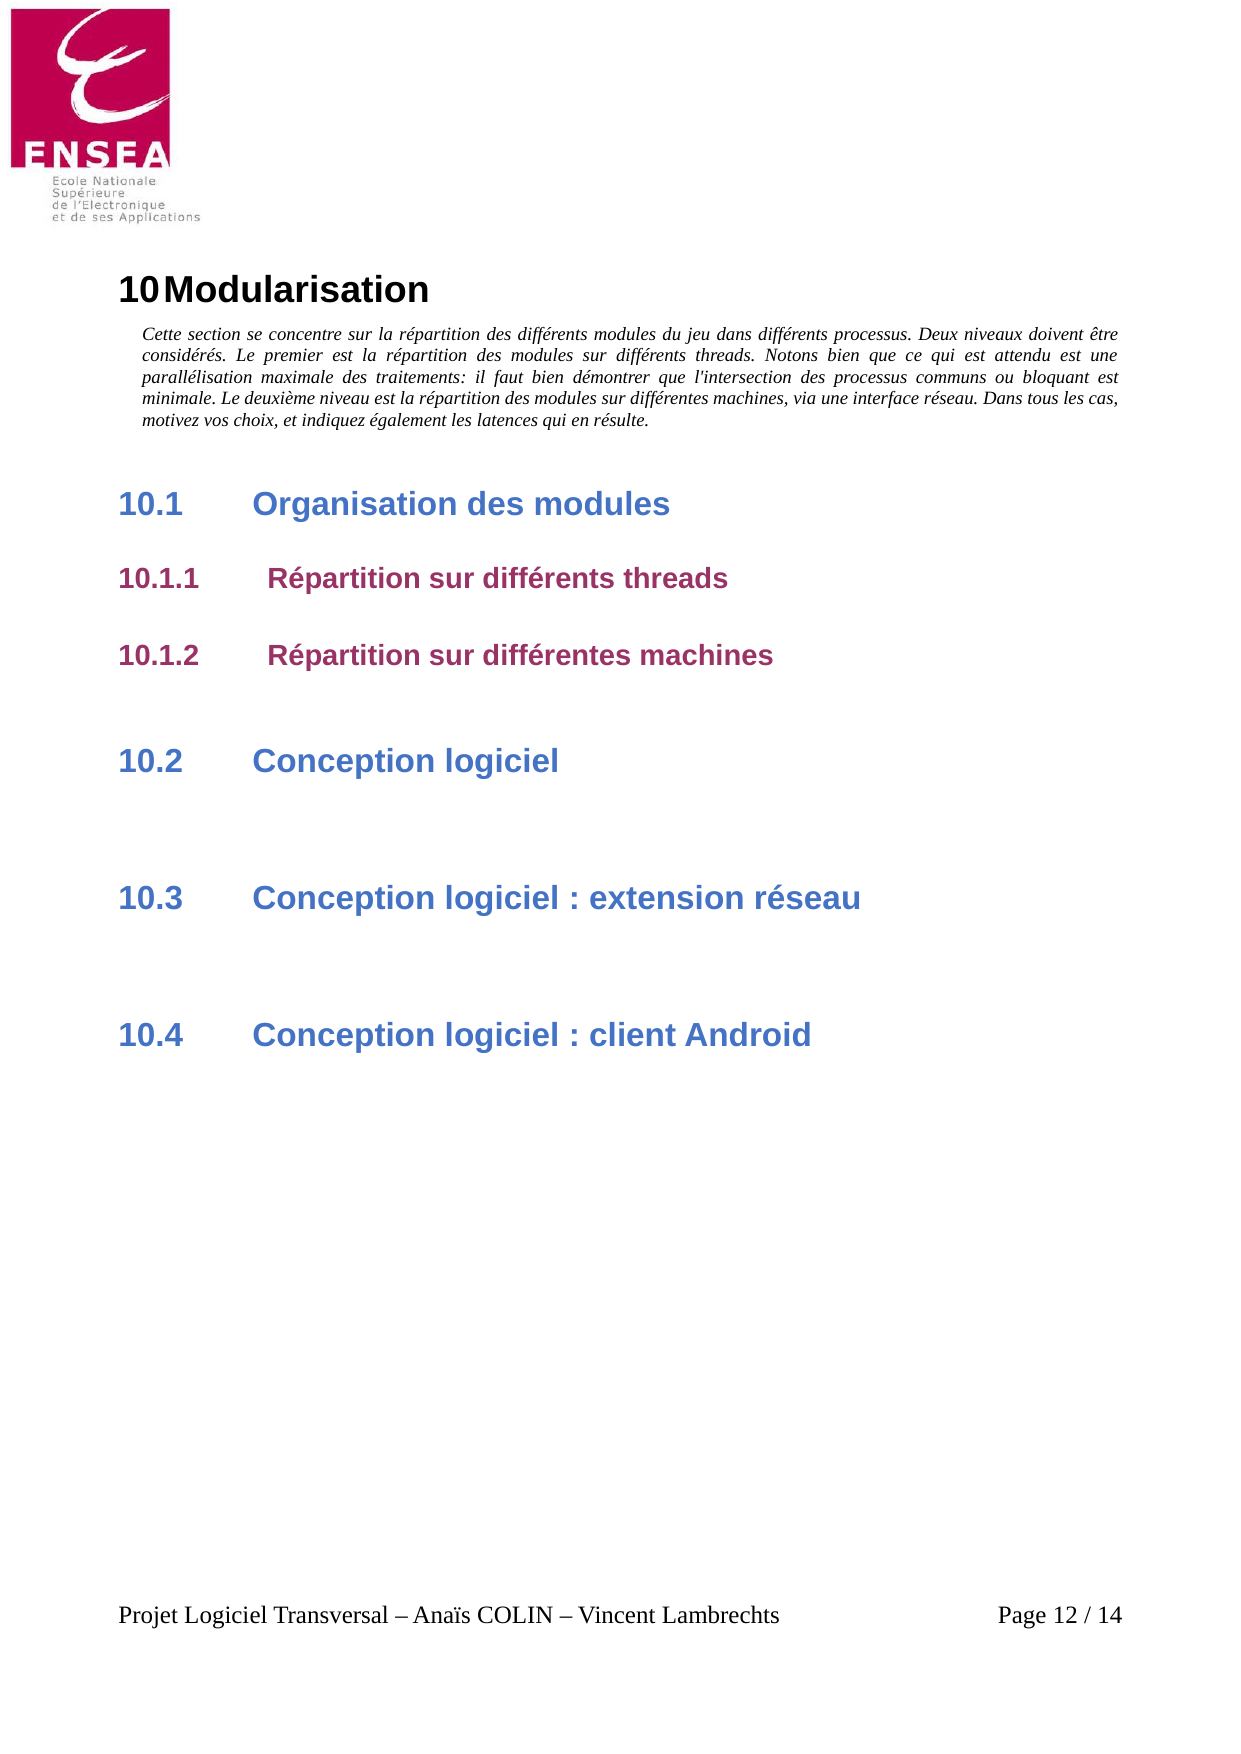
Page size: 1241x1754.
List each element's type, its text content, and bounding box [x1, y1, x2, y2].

subtitle Conception logiciel : extension réseau [118, 878, 1122, 917]
subtitle Conception logiciel [118, 741, 1122, 780]
subtitle Modularisation [118, 267, 1122, 310]
text Cette section se concentre sur la répartition des différents modules du jeu dans différents processus. Deux niveaux doivent être considérés. Le premier est la répartition des modules sur différents threads. Notons bien que ce qui est attendu est une parallélisation maximale des traitements: il faut bien démontrer que l'intersection des processus communs ou bloquant est minimale. Le deuxième niveau est la répartition des modules sur différentes machines, via une interface réseau. Dans tous les cas, motivez vos choix, et indiquez également les latences qui en résulte. [142, 322, 1122, 430]
subtitle Répartition sur différentes machines [118, 638, 1122, 671]
subtitle Conception logiciel : client Android [118, 1015, 1122, 1054]
subtitle Organisation des modules [118, 484, 1122, 522]
subtitle Répartition sur différents threads [118, 561, 1122, 594]
